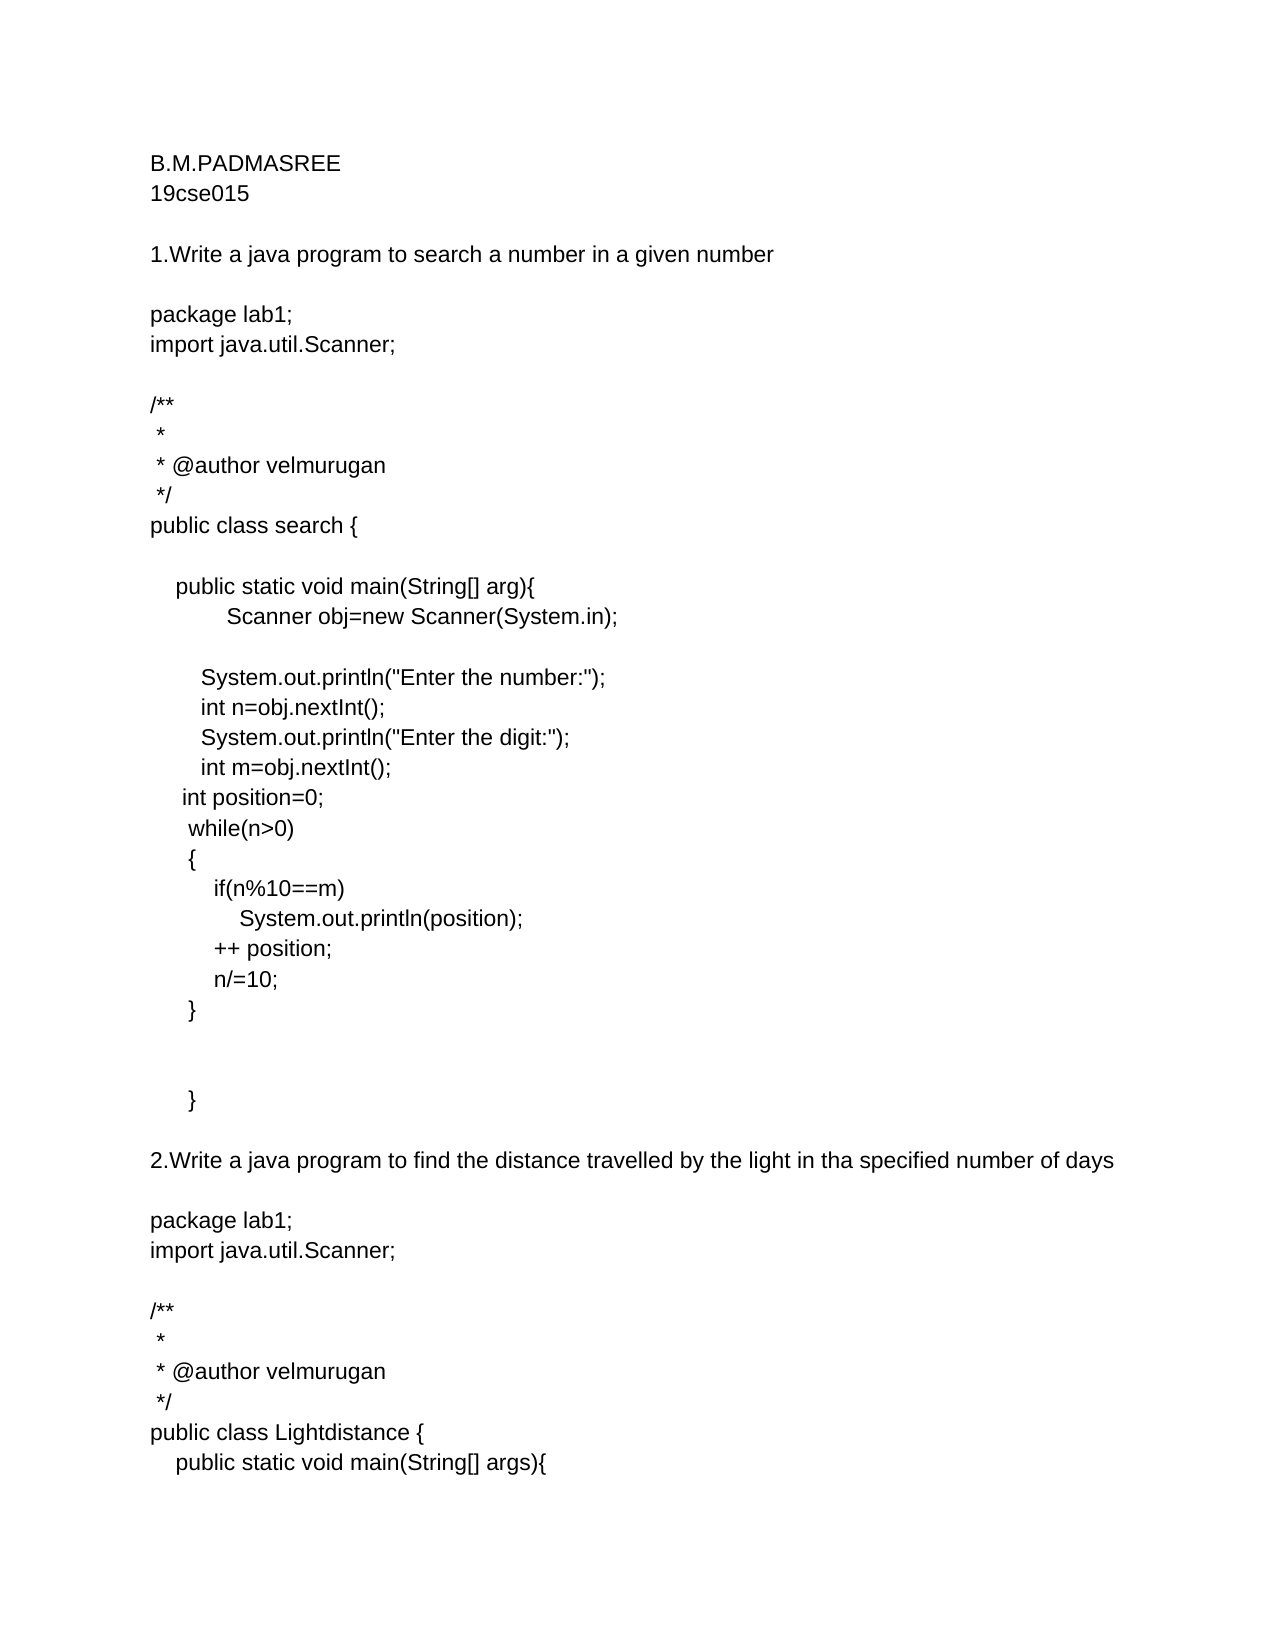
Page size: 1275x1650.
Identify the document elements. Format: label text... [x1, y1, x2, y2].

text System.out.println(position); [150, 905, 1125, 932]
text { [150, 845, 1125, 871]
text * @author velmurugan [150, 1358, 1125, 1385]
text int m=obj.nextInt(); [150, 754, 1125, 781]
text import java.util.Scanner; [150, 1237, 1125, 1264]
text System.out.println("Enter the number:"); [150, 663, 1125, 690]
text } [150, 996, 1125, 1022]
text if(n%10==m) [150, 875, 1125, 901]
text ++ position; [150, 935, 1125, 962]
text 2.Write a java program to find the distance travelled by the light in tha specified number of days [150, 1147, 1125, 1173]
text Scanner obj=new Scanner(System.in); [150, 603, 1125, 629]
text */ [150, 482, 1125, 509]
text 1.Write a java program to search a number in a given number [150, 241, 1125, 267]
text System.out.println("Enter the digit:"); [150, 724, 1125, 750]
text } [150, 1086, 1125, 1113]
text int n=obj.nextInt(); [150, 694, 1125, 720]
text package lab1; [150, 301, 1125, 327]
text B.M.PADMASREE [150, 150, 1125, 176]
text public class search { [150, 512, 1125, 539]
text /** [150, 392, 1125, 418]
text int position=0; [150, 784, 1125, 811]
text * [150, 422, 1125, 448]
text package lab1; [150, 1207, 1125, 1234]
text /** [150, 1298, 1125, 1324]
text n/=10; [150, 966, 1125, 992]
text * [150, 1328, 1125, 1354]
text public static void main(String[] arg){ [150, 573, 1125, 599]
text while(n>0) [150, 814, 1125, 841]
text 19cse015 [150, 180, 1125, 207]
text public static void main(String[] args){ [150, 1449, 1125, 1475]
text * @author velmurugan [150, 452, 1125, 478]
text */ [150, 1388, 1125, 1415]
text import java.util.Scanner; [150, 331, 1125, 358]
text public class Lightdistance { [150, 1419, 1125, 1445]
